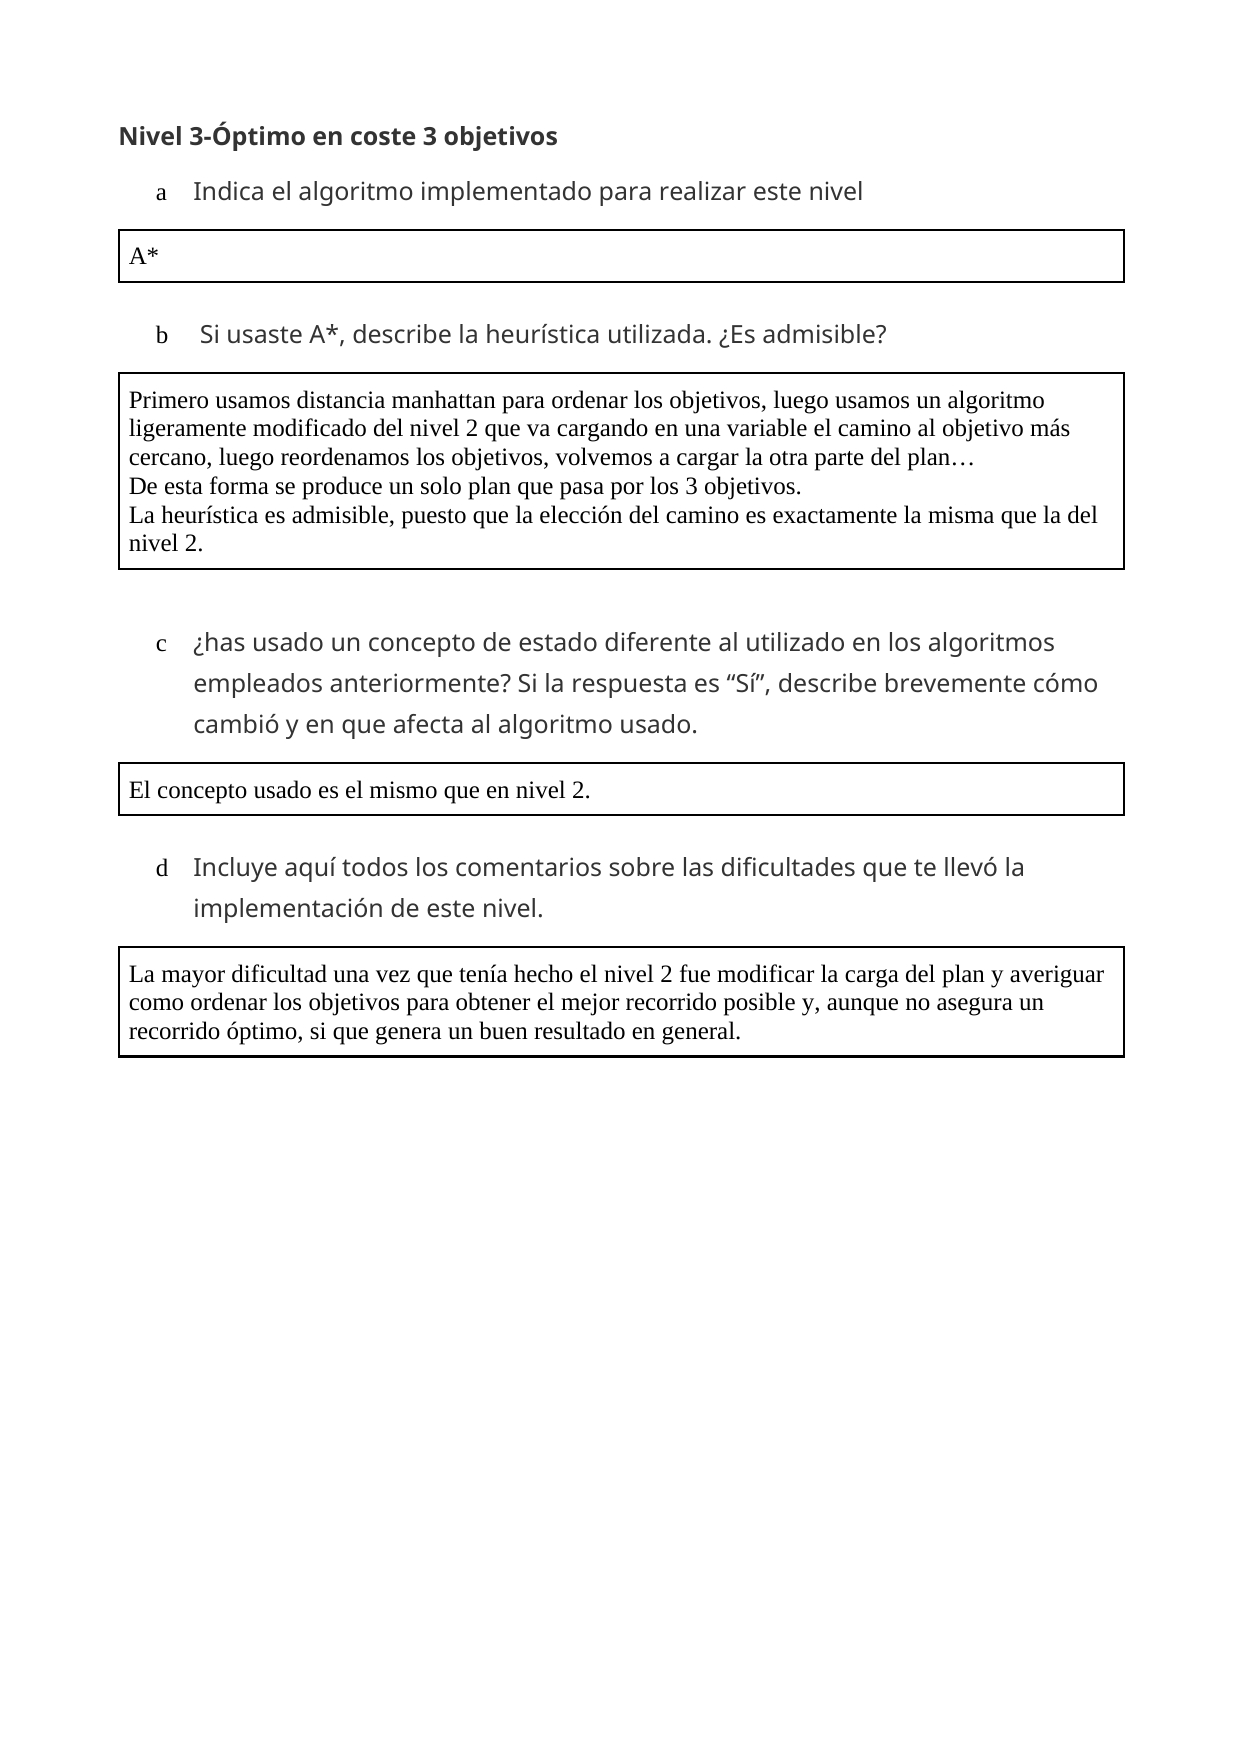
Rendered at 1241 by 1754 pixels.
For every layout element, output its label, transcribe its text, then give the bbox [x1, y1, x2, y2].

text Nivel 3-Óptimo en coste 3 objetivos [118, 118, 1122, 152]
list ¿has usado un concepto de estado diferente al utilizado en los algoritmos empleados anteriormente? Si la respuesta es “Sí”, describe brevemente cómo cambió y en que afecta al algoritmo usado. [156, 625, 1122, 741]
table_header La mayor dificultad una vez que tenía hecho el nivel 2 fue modificar la carga del plan y averiguar como ordenar los objetivos para obtener el mejor recorrido posible y, aunque no asegura un recorrido óptimo, si que genera un buen resultado en general. [120, 948, 1123, 1055]
list Si usaste A*, describe la heurística utilizada. ¿Es admisible? [156, 317, 1122, 351]
table_header A* [120, 231, 1123, 281]
list Incluye aquí todos los comentarios sobre las dificultades que te llevó la implementación de este nivel. [156, 850, 1122, 925]
table_header Primero usamos distancia manhattan para ordenar los objetivos, luego usamos un algoritmo ligeramente modificado del nivel 2 que va cargando en una variable el camino al objetivo más cercano, luego reordenamos los objetivos, volvemos a cargar la otra parte del plan… De esta forma se produce un solo plan que pasa por los 3 objetivos. La heurística es admisible, puesto que la elección del camino es exactamente la misma que la del nivel 2. [120, 374, 1123, 568]
table_header El concepto usado es el mismo que en nivel 2. [120, 764, 1123, 814]
list Indica el algoritmo implementado para realizar este nivel [156, 173, 1122, 208]
